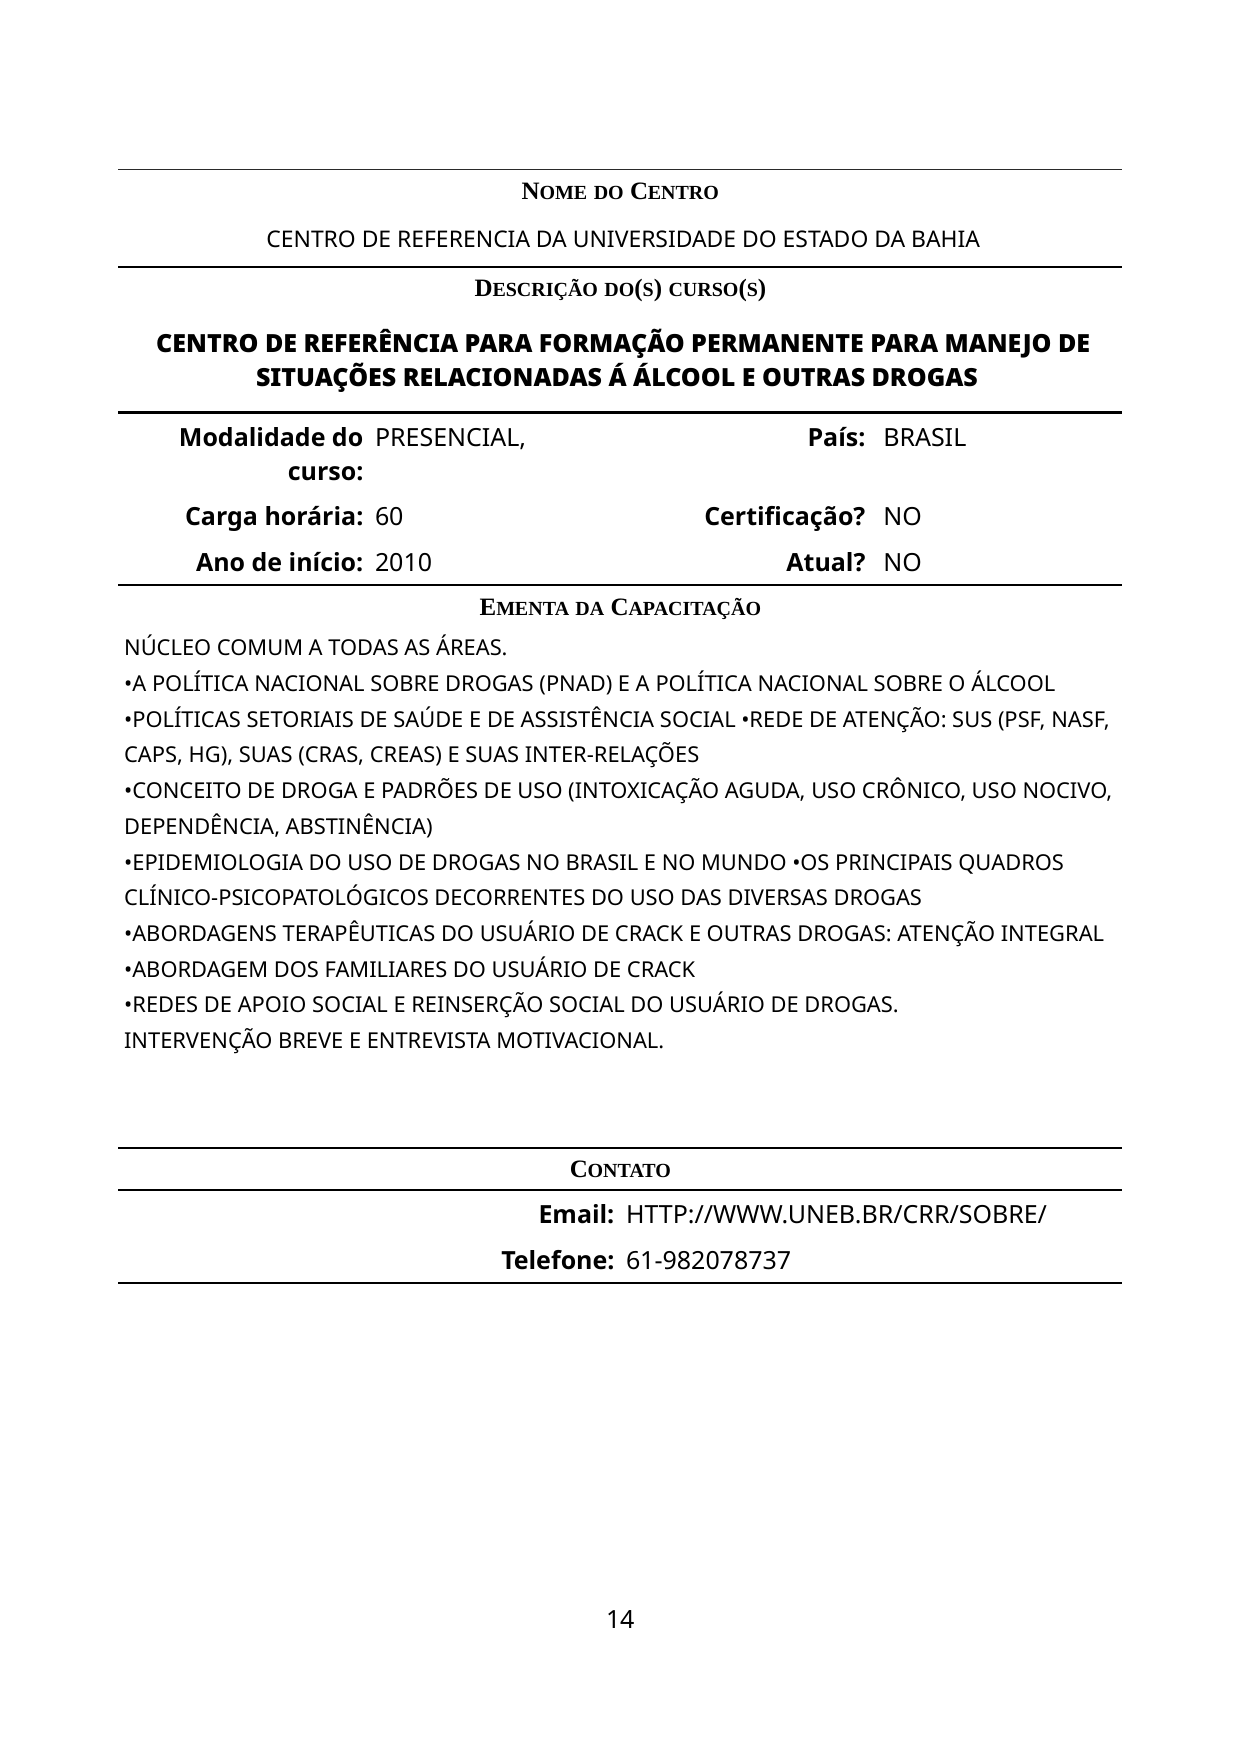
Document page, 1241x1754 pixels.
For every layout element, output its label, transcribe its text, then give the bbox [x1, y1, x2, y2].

table_cell PRESENCIAL, [369, 414, 620, 493]
table_cell Telefone: [118, 1237, 620, 1282]
table_cell Contato [118, 1149, 1122, 1189]
table_cell CENTRO DE REFERÊNCIA PARA FORMAÇÃO PERMANENTE PARA MANEJO DE SITUAÇÕES RELACIONADAS Á ÁLCOOL E OUTRAS DROGAS [118, 308, 1122, 411]
table_cell Carga horária: [118, 493, 369, 538]
table_cell NO [871, 539, 1122, 584]
table_cell Email: [118, 1191, 620, 1237]
table_cell NO [871, 493, 1122, 538]
table_cell NÚCLEO COMUM A TODAS AS ÁREAS. •A POLÍTICA NACIONAL SOBRE DROGAS (PNAD) E A POLÍTICA NACIONAL SOBRE O ÁLCOOL •POLÍTICAS SETORIAIS DE SAÚDE E DE ASSISTÊNCIA SOCIAL •REDE DE ATENÇÃO: SUS (PSF, NASF, CAPS, HG), SUAS (CRAS, CREAS) E SUAS INTER-RELAÇÕES •CONCEITO DE DROGA E PADRÕES DE USO (INTOXICAÇÃO AGUDA, USO CRÔNICO, USO NOCIVO, DEPENDÊNCIA, ABSTINÊNCIA) •EPIDEMIOLOGIA DO USO DE DROGAS NO BRASIL E NO MUNDO •OS PRINCIPAIS QUADROS CLÍNICO-PSICOPATOLÓGICOS DECORRENTES DO USO DAS DIVERSAS DROGAS •ABORDAGENS TERAPÊUTICAS DO USUÁRIO DE CRACK E OUTRAS DROGAS: ATENÇÃO INTEGRAL •ABORDAGEM DOS FAMILIARES DO USUÁRIO DE CRACK •REDES DE APOIO SOCIAL E REINSERÇÃO SOCIAL DO USUÁRIO DE DROGAS. INTERVENÇÃO BREVE E ENTREVISTA MOTIVACIONAL. [118, 626, 1122, 1147]
table_cell País: [620, 414, 871, 493]
table_cell Ano de início: [118, 539, 369, 584]
table_cell 2010 [369, 539, 620, 584]
table_cell Ementa da Capacitação [118, 586, 1122, 626]
table_cell Modalidade do curso: [118, 414, 369, 493]
table_cell CENTRO DE REFERENCIA DA UNIVERSIDADE DO ESTADO DA BAHIA [118, 211, 1122, 266]
table_cell BRASIL [871, 414, 1122, 493]
table_cell HTTP://WWW.UNEB.BR/CRR/SOBRE/ [620, 1191, 1122, 1237]
table_cell 60 [369, 493, 620, 538]
table_cell 61-982078737 [620, 1237, 1122, 1282]
table_cell Descrição do(s) curso(s) [118, 268, 1122, 308]
table_cell Atual? [620, 539, 871, 584]
table_header Nome do Centro [118, 171, 1122, 211]
table_cell Certificação? [620, 493, 871, 538]
